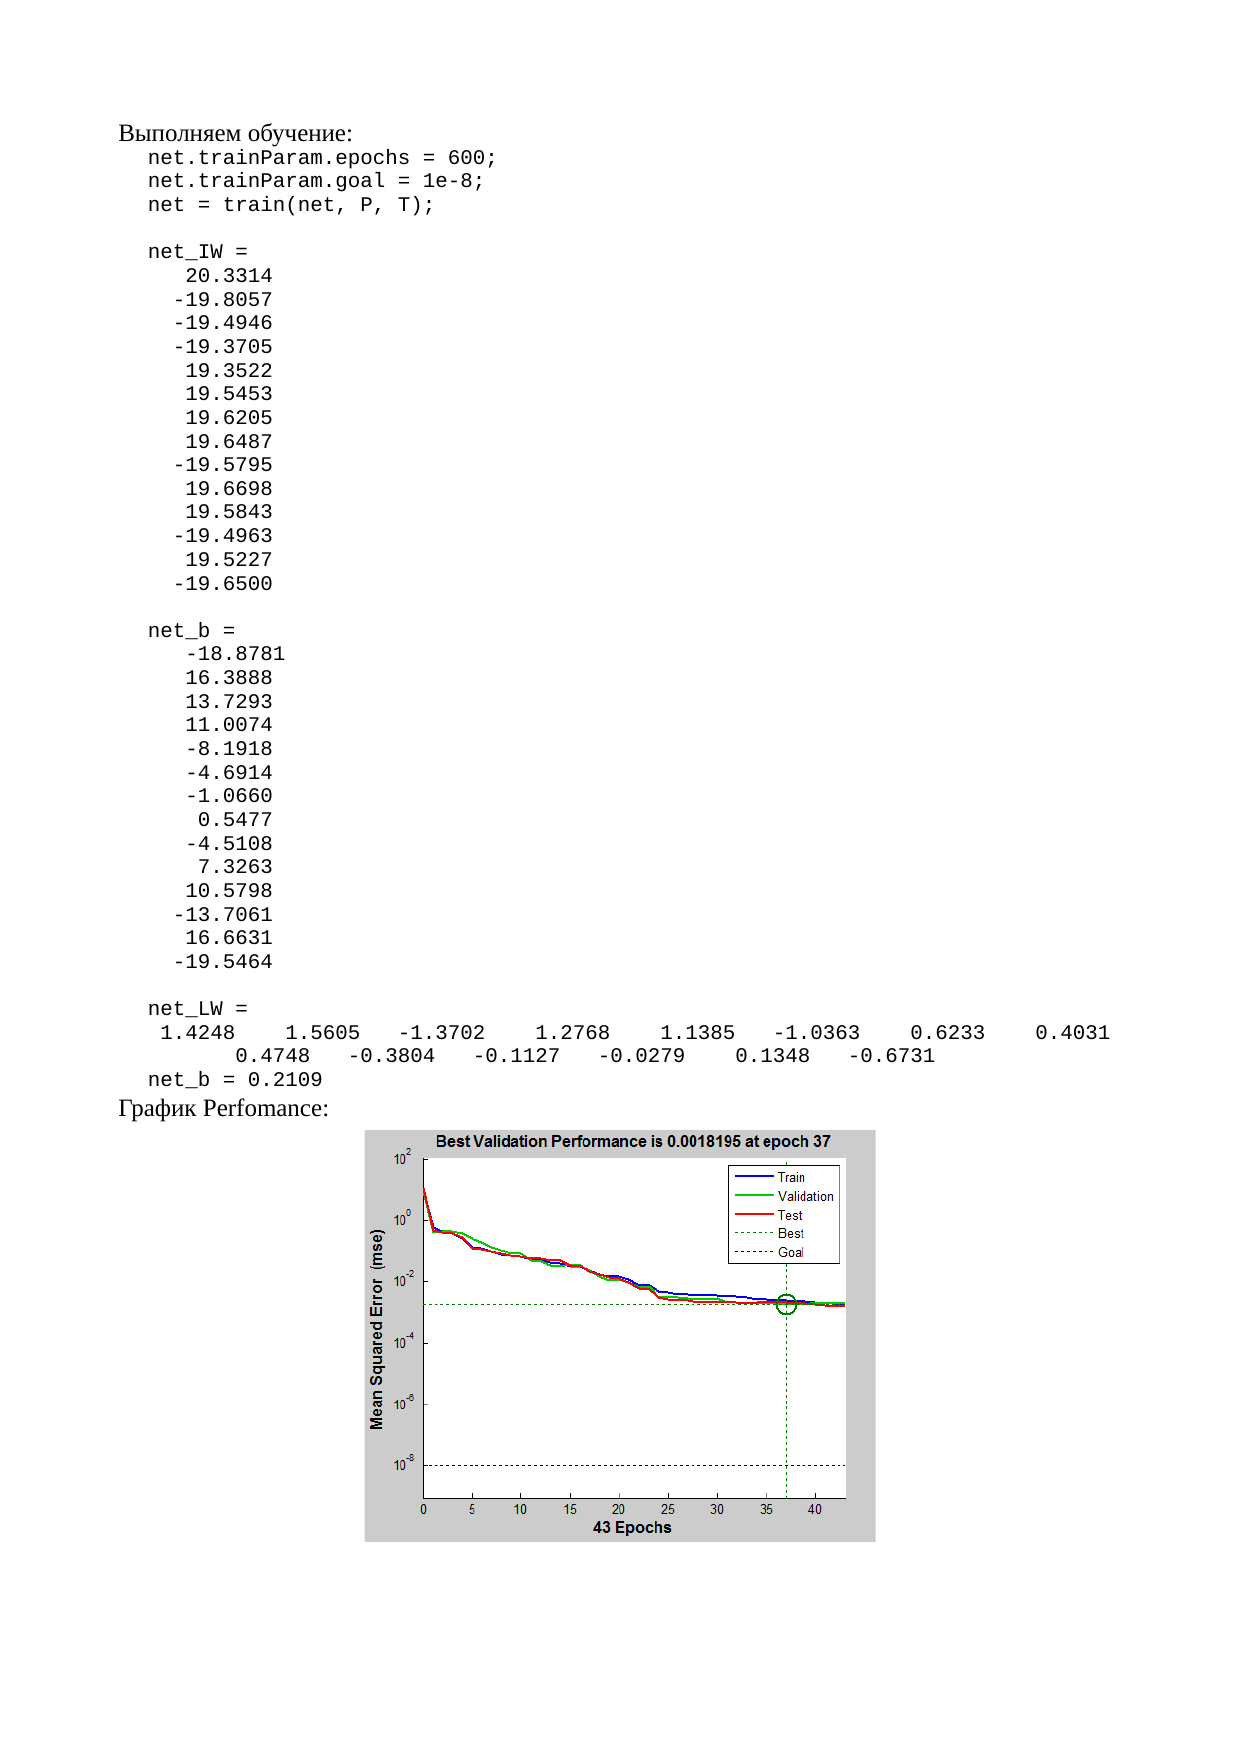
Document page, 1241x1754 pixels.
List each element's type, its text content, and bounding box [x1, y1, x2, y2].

text -19.6500 [148, 572, 1122, 596]
text График Perfomance: [118, 1093, 1122, 1121]
text net_b = [148, 620, 1122, 643]
text net.trainParam.goal = 1e-8; [148, 171, 1122, 194]
text 19.6205 [148, 407, 1122, 431]
text 7.3263 [148, 856, 1122, 880]
text net_b = 0.2109 [148, 1069, 1122, 1093]
text 10.5798 [148, 880, 1122, 903]
text 0.5477 [148, 809, 1122, 833]
text 16.6631 [148, 927, 1122, 951]
text -19.4946 [148, 312, 1122, 336]
text -19.3705 [148, 336, 1122, 360]
picture [364, 1130, 876, 1542]
text -19.5464 [148, 951, 1122, 974]
text 19.6698 [148, 478, 1122, 502]
text 11.0074 [148, 714, 1122, 738]
text 0.4748 -0.3804 -0.1127 -0.0279 0.1348 -0.6731 [148, 1045, 1122, 1069]
text 19.5227 [148, 549, 1122, 572]
text -4.5108 [148, 833, 1122, 856]
text -1.0660 [148, 785, 1122, 809]
text 20.3314 [148, 265, 1122, 289]
text net_LW = [148, 998, 1122, 1022]
text -18.8781 [148, 643, 1122, 667]
text net = train(net, P, T); [148, 194, 1122, 218]
text -19.4963 [148, 525, 1122, 549]
text 19.3522 [148, 360, 1122, 383]
text -8.1918 [148, 738, 1122, 762]
text net_IW = [148, 241, 1122, 265]
text 1.4248 1.5605 -1.3702 1.2768 1.1385 -1.0363 0.6233 0.4031 [148, 1022, 1122, 1045]
text -19.8057 [148, 289, 1122, 312]
text 19.5843 [148, 502, 1122, 525]
text net.trainParam.epochs = 600; [148, 147, 1122, 171]
text Выполняем обучение: [118, 118, 1122, 147]
text 19.5453 [148, 383, 1122, 407]
text 19.6487 [148, 431, 1122, 454]
text -19.5795 [148, 454, 1122, 478]
text -13.7061 [148, 903, 1122, 927]
text -4.6914 [148, 762, 1122, 785]
text 13.7293 [148, 691, 1122, 714]
text 16.3888 [148, 667, 1122, 691]
